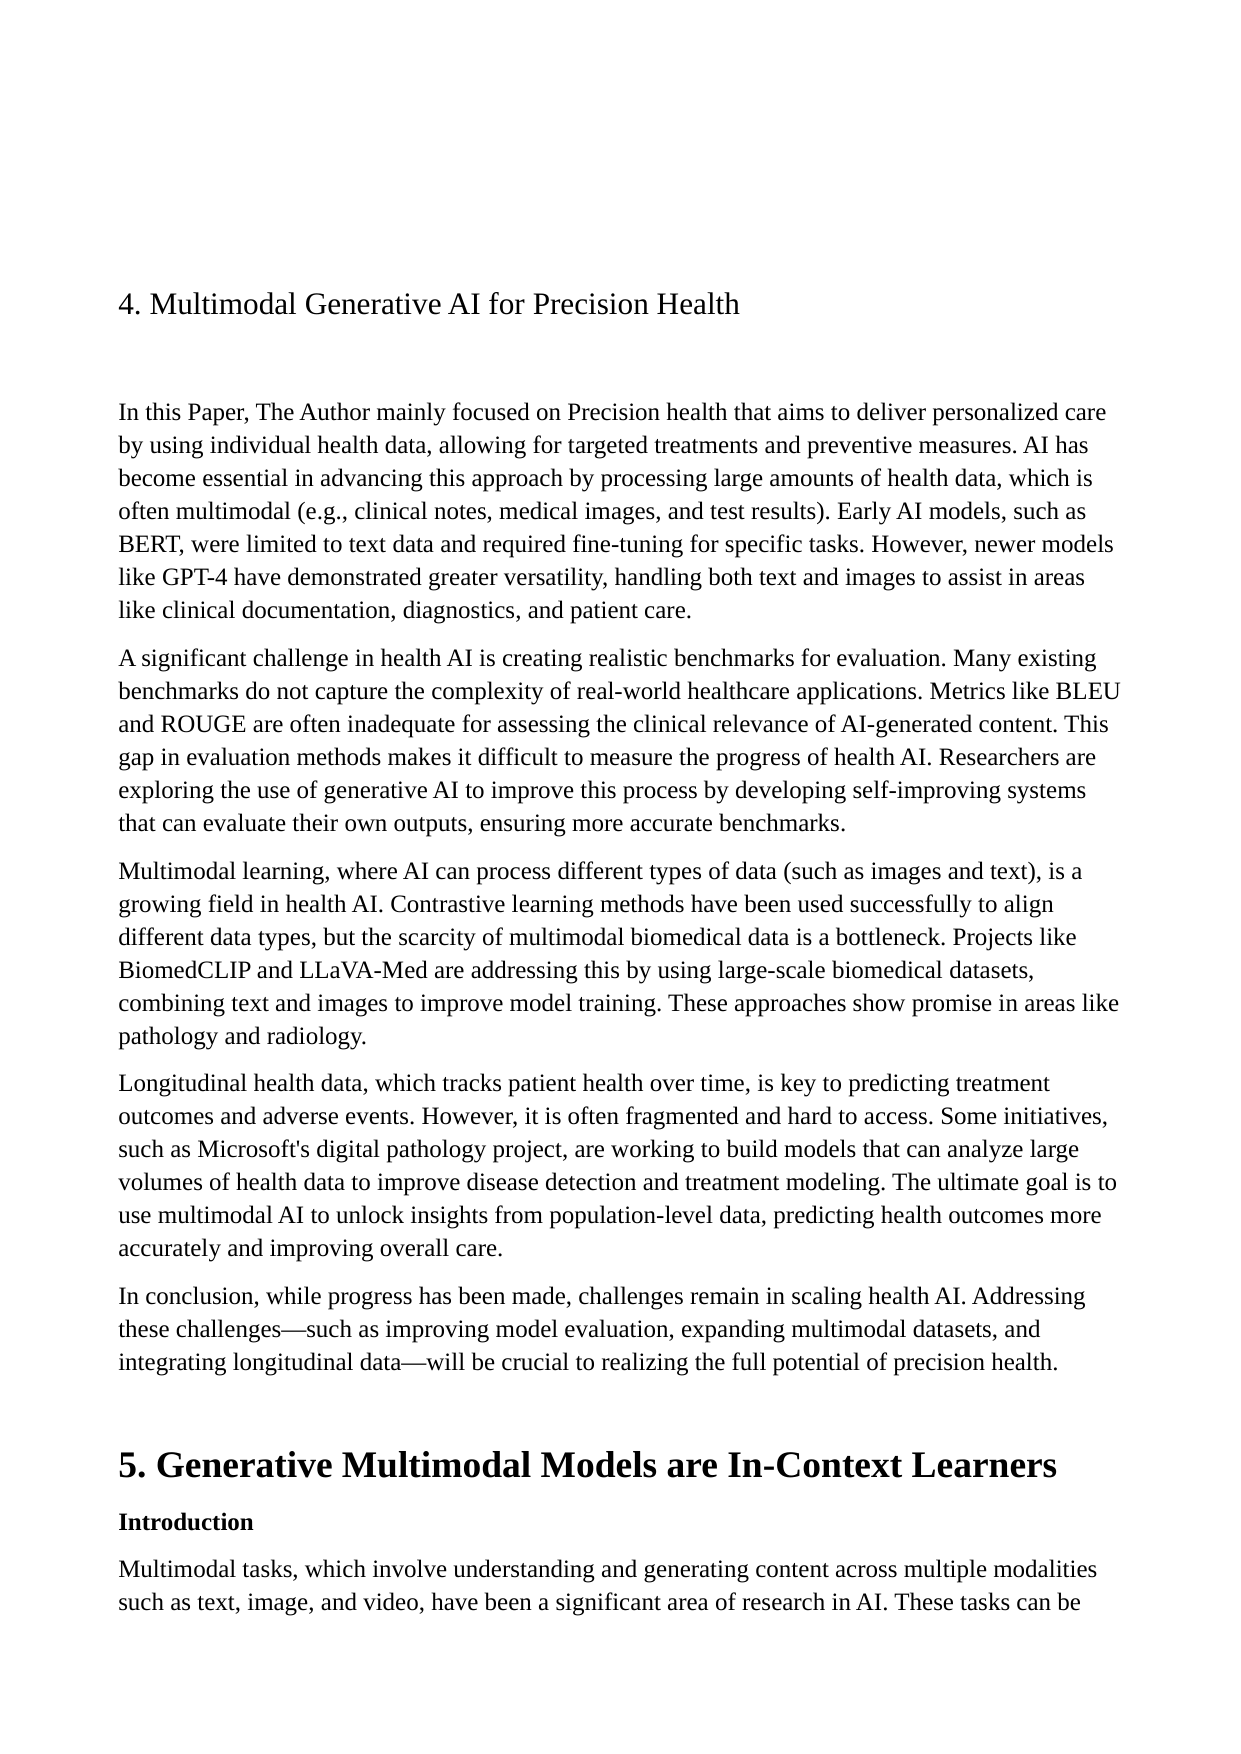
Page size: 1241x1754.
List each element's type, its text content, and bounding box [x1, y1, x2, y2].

text Multimodal learning, where AI can process different types of data (such as images and text), is a growing field in health AI. Contrastive learning methods have been used successfully to align different data types, but the scarcity of multimodal biomedical data is a bottleneck. Projects like BiomedCLIP and LLaVA-Med are addressing this by using large-scale biomedical datasets, combining text and images to improve model training. These approaches show promise in areas like pathology and radiology. [118, 856, 1122, 1049]
text 4. Multimodal Generative AI for Precision Health [118, 286, 1122, 322]
text Introduction [118, 1507, 1122, 1535]
text Longitudinal health data, which tracks patient health over time, is key to predicting treatment outcomes and adverse events. However, it is often fragmented and hard to access. Some initiatives, such as Microsoft's digital pathology project, are working to build models that can analyze large volumes of health data to improve disease detection and treatment modeling. The ultimate goal is to use multimodal AI to unlock insights from population-level data, predicting health outcomes more accurately and improving overall care. [118, 1068, 1122, 1262]
text 5. Generative Multimodal Models are In-Context Learners [118, 1442, 1122, 1486]
text In this Paper, The Author mainly focused on Precision health that aims to deliver personalized care by using individual health data, allowing for targeted treatments and preventive measures. AI has become essential in advancing this approach by processing large amounts of health data, which is often multimodal (e.g., clinical notes, medical images, and test results). Early AI models, such as BERT, were limited to text data and required fine-tuning for specific tasks. However, newer models like GPT-4 have demonstrated greater versatility, handling both text and images to assist in areas like clinical documentation, diagnostics, and patient care. [118, 397, 1122, 624]
text A significant challenge in health AI is creating realistic benchmarks for evaluation. Many existing benchmarks do not capture the complexity of real-world healthcare applications. Metrics like BLEU and ROUGE are often inadequate for assessing the clinical relevance of AI-generated content. This gap in evaluation methods makes it difficult to measure the progress of health AI. Researchers are exploring the use of generative AI to improve this process by developing self-improving systems that can evaluate their own outputs, ensuring more accurate benchmarks. [118, 643, 1122, 837]
text Multimodal tasks, which involve understanding and generating content across multiple modalities such as text, image, and video, have been a significant area of research in AI. These tasks can be [118, 1554, 1122, 1616]
text In conclusion, while progress has been made, challenges remain in scaling health AI. Addressing these challenges—such as improving model evaluation, expanding multimodal datasets, and integrating longitudinal data—will be crucial to realizing the full potential of precision health. [118, 1281, 1122, 1376]
